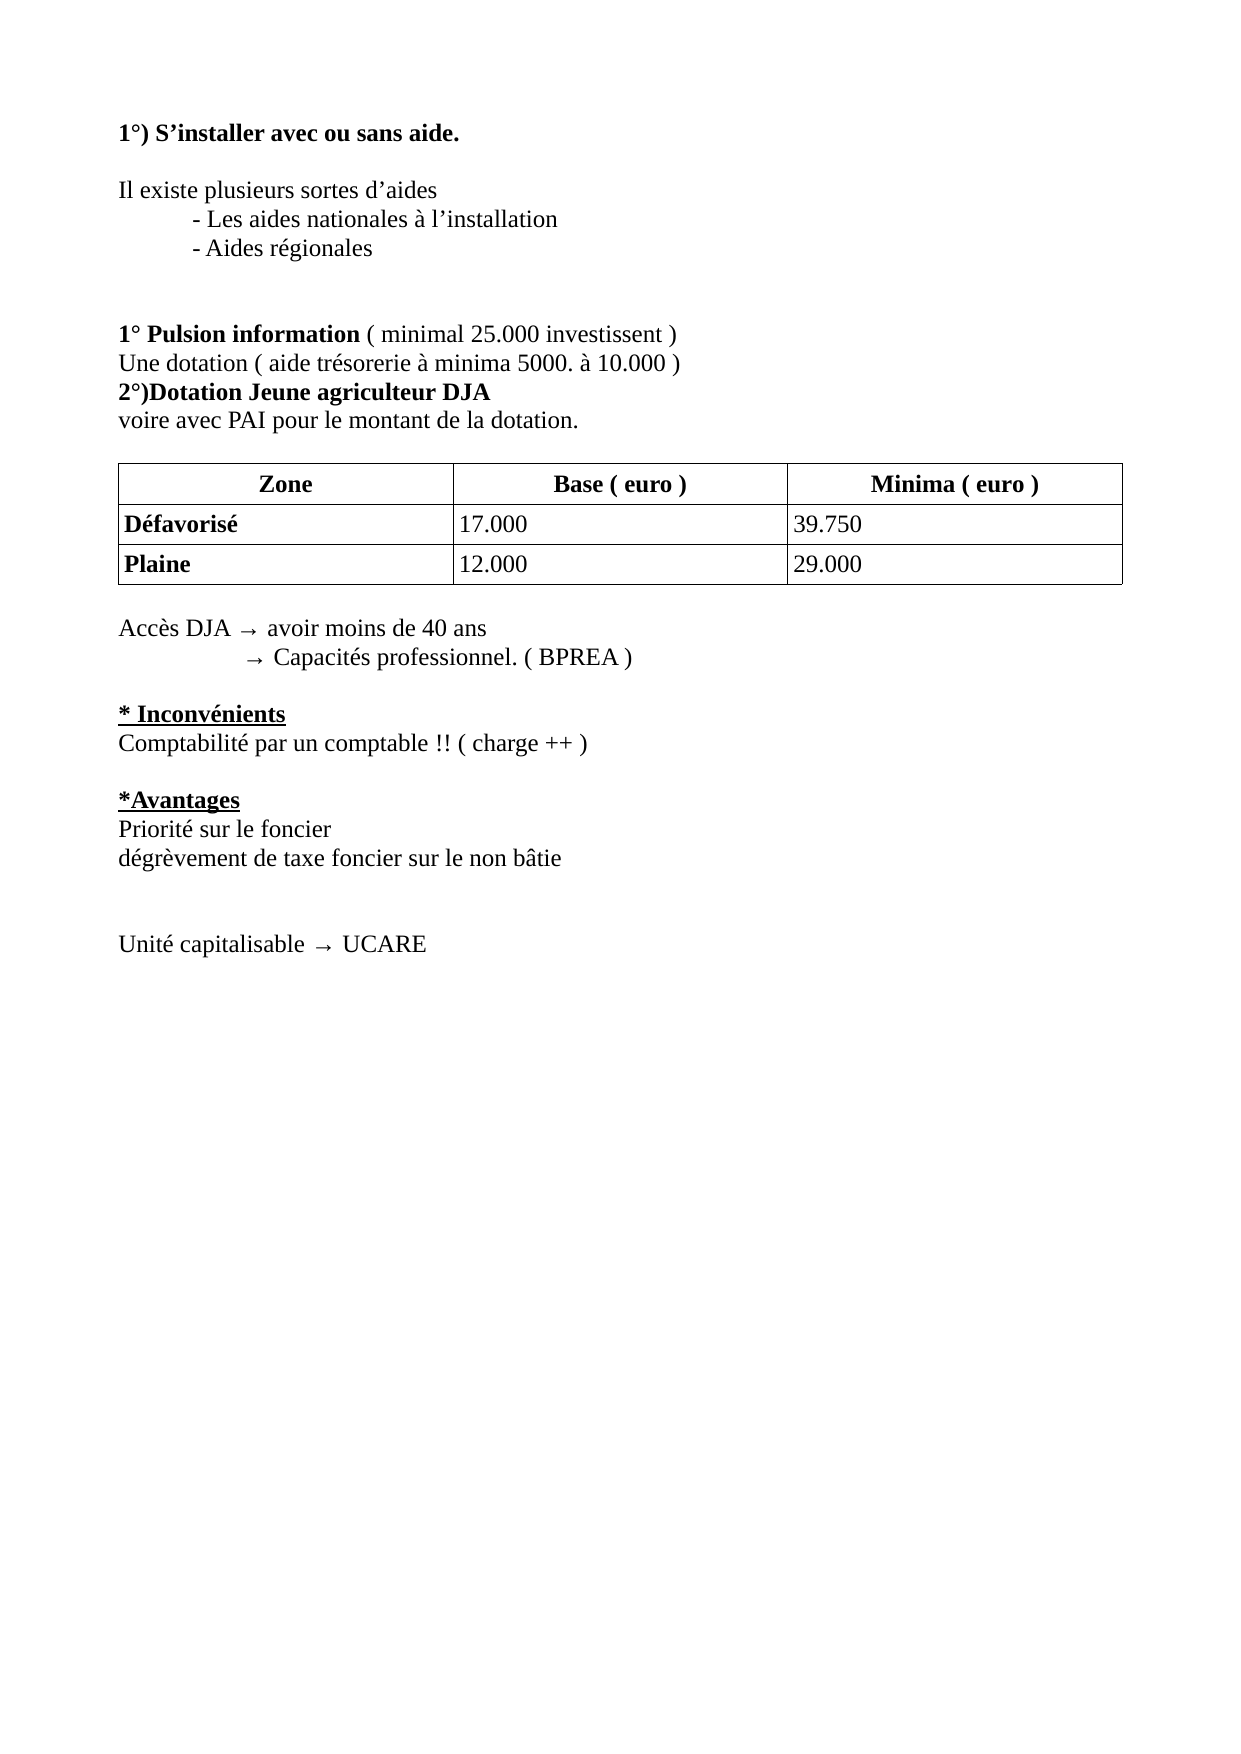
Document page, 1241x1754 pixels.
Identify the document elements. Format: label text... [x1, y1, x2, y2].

table_cell 39.750 [788, 505, 1122, 544]
text 2°)Dotation Jeune agriculteur DJA [118, 377, 1122, 406]
text 1°) S’installer avec ou sans aide. [118, 118, 1122, 147]
table_cell 12.000 [454, 545, 787, 584]
text dégrèvement de taxe foncier sur le non bâtie [118, 843, 1122, 872]
text *Avantages [118, 785, 1122, 814]
table_cell 17.000 [454, 505, 787, 544]
text - Les aides nationales à l’installation [118, 204, 1122, 233]
text Unité capitalisable → UCARE [118, 929, 1122, 958]
table_cell 29.000 [788, 545, 1122, 584]
text Comptabilité par un comptable !! ( charge ++ ) [118, 728, 1122, 757]
text Il existe plusieurs sortes d’aides [118, 176, 1122, 204]
text Une dotation ( aide trésorerie à minima 5000. à 10.000 ) [118, 348, 1122, 377]
table_header Zone [119, 464, 453, 503]
text Accès DJA → avoir moins de 40 ans [118, 613, 1122, 642]
text * Inconvénients [118, 699, 1122, 728]
text - Aides régionales [118, 233, 1122, 262]
text → Capacités professionnel. ( BPREA ) [118, 642, 1122, 670]
table_header Base ( euro ) [454, 464, 787, 503]
text voire avec PAI pour le montant de la dotation. [118, 406, 1122, 434]
table_cell Défavorisé [119, 505, 453, 544]
text Priorité sur le foncier [118, 814, 1122, 843]
table_cell Plaine [119, 545, 453, 584]
table_header Minima ( euro ) [788, 464, 1122, 503]
text 1° Pulsion information ( minimal 25.000 investissent ) [118, 319, 1122, 348]
